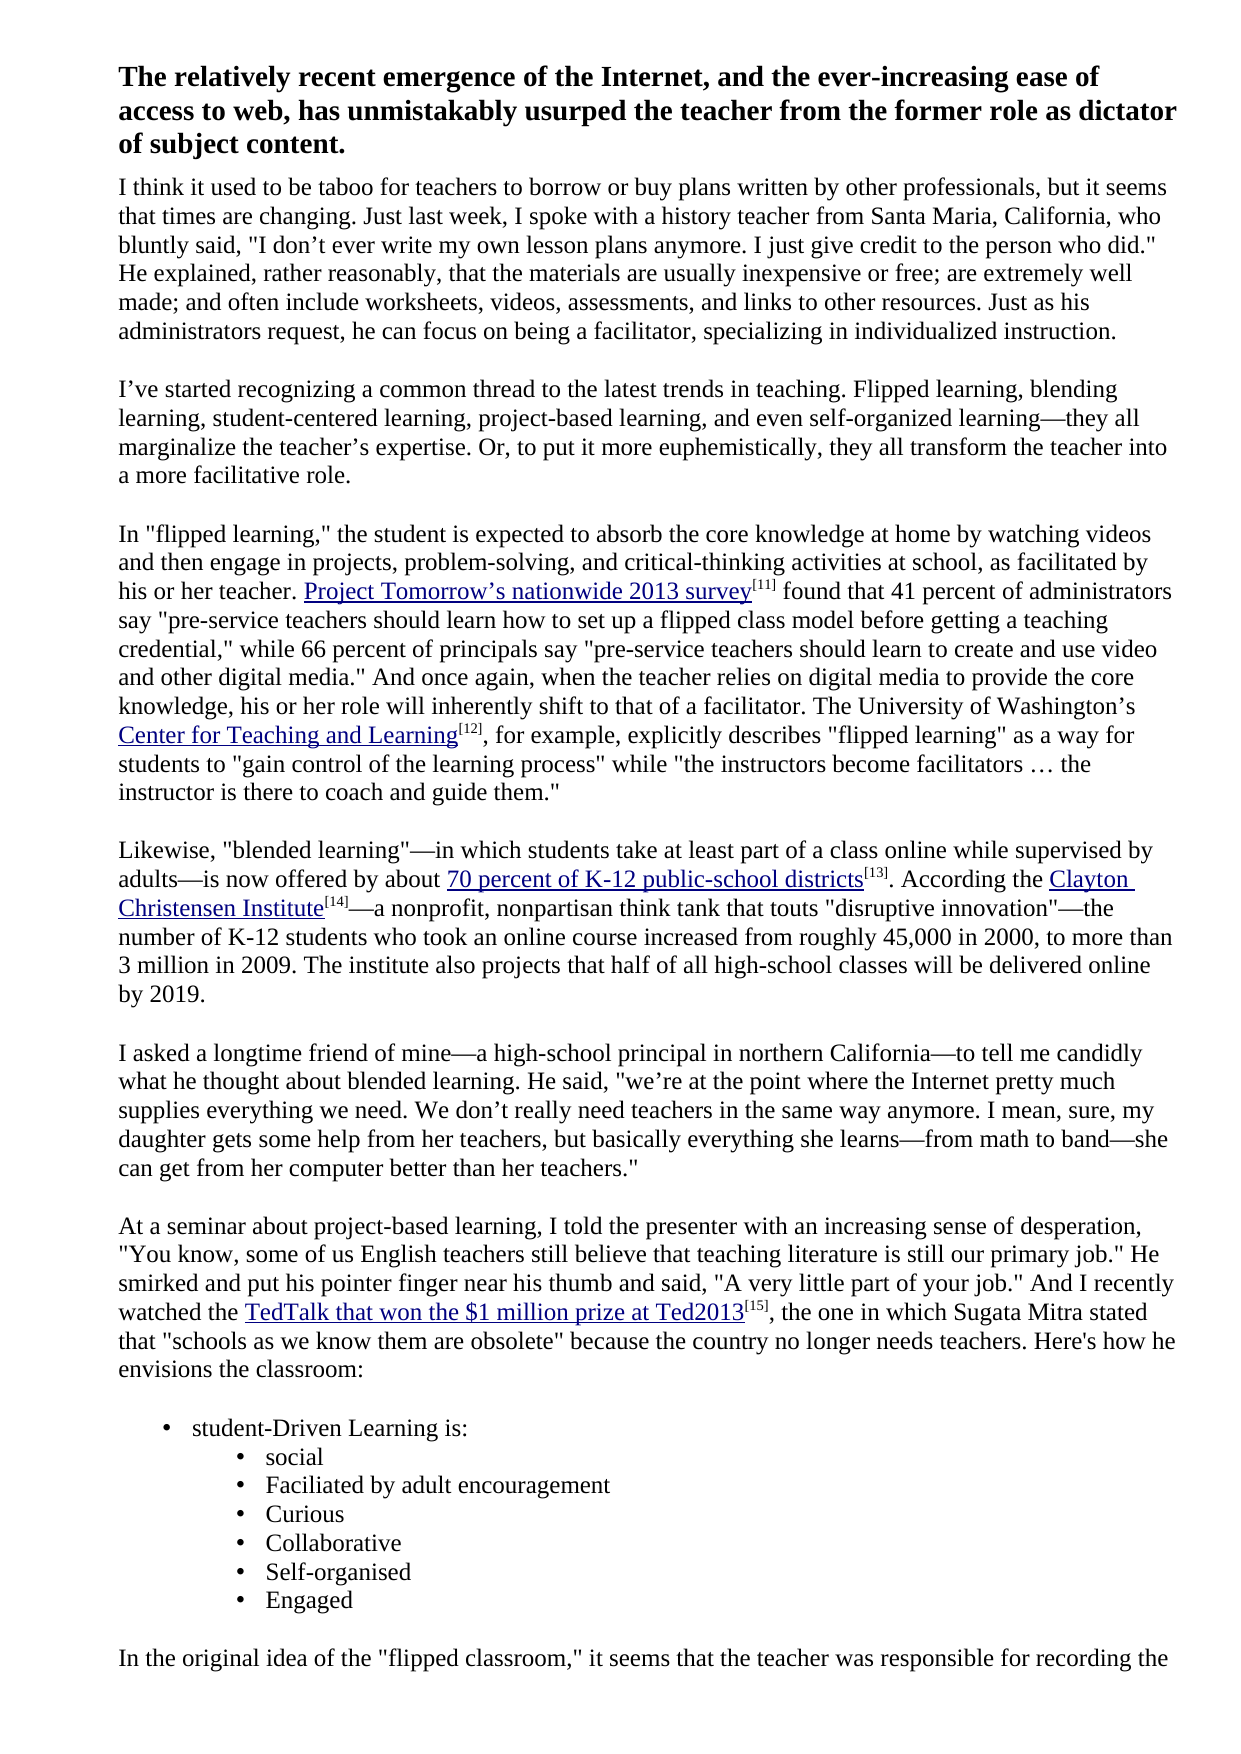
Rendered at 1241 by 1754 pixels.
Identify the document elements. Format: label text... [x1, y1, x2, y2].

list Engaged [236, 1585, 1181, 1614]
text Likewise, "blended learning"—in which students take at least part of a class online while supervised by adults—is now offered by about 70 percent of K-12 public-school districts. According the Clayton Christensen Institute—a nonprofit, nonpartisan think tank that touts "disruptive innovation"—the number of K-12 students who took an online course increased from roughly 45,000 in 2000, to more than 3 million in 2009. The institute also projects that half of all high-school classes will be delivered online by 2019. [118, 836, 1181, 1008]
list Collaborative [236, 1528, 1181, 1557]
text I’ve started recognizing a common thread to the latest trends in teaching. Flipped learning, blending learning, student-centered learning, project-based learning, and even self-organized learning—they all marginalize the teacher’s expertise. Or, to put it more euphemistically, they all transform the teacher into a more facilitative role. [118, 374, 1181, 489]
list student-Driven Learning is: [162, 1413, 1181, 1442]
text In "flipped learning," the student is expected to absorb the core knowledge at home by watching videos and then engage in projects, problem-solving, and critical-thinking activities at school, as facilitated by his or her teacher. Project Tomorrow’s nationwide 2013 survey found that 41 percent of administrators say "pre-service teachers should learn how to set up a flipped class model before getting a teaching credential," while 66 percent of principals say "pre-service teachers should learn to create and use video and other digital media." And once again, when the teacher relies on digital media to provide the core knowledge, his or her role will inherently shift to that of a facilitator. The University of Washington’s Center for Teaching and Learning, for example, explicitly describes "flipped learning" as a way for students to "gain control of the learning process" while "the instructors become facilitators … the instructor is there to coach and guide them." [118, 519, 1181, 806]
list Self-organised [236, 1557, 1181, 1585]
text I asked a longtime friend of mine—a high-school principal in northern California—to tell me candidly what he thought about blended learning. He said, "we’re at the point where the Internet pretty much supplies everything we need. We don’t really need teachers in the same way anymore. I mean, sure, my daughter gets some help from her teachers, but basically everything she learns—from math to band—she can get from her computer better than her teachers." [118, 1038, 1181, 1181]
text At a seminar about project-based learning, I told the presenter with an increasing sense of desperation, "You know, some of us English teachers still believe that teaching literature is still our primary job." He smirked and put his pointer finger near his thumb and said, "A very little part of your job." And I recently watched the TedTalk that won the $1 million prize at Ted2013, the one in which Sugata Mitra stated that "schools as we know them are obsolete" because the country no longer needs teachers. Here's how he envisions the classroom: [118, 1211, 1181, 1383]
text In the original idea of the "flipped classroom," it seems that the teacher was responsible for recording the [118, 1643, 1181, 1672]
list social [236, 1442, 1181, 1470]
list Faciliated by adult encouragement [236, 1470, 1181, 1499]
text I think it used to be taboo for teachers to borrow or buy plans written by other professionals, but it seems that times are changing. Just last week, I spoke with a history teacher from Santa Maria, California, who bluntly said, "I don’t ever write my own lesson plans anymore. I just give credit to the person who did." He explained, rather reasonably, that the materials are usually inexpensive or free; are extremely well made; and often include worksheets, videos, assessments, and links to other resources. Just as his administrators request, he can focus on being a facilitator, specializing in individualized instruction. [118, 172, 1181, 345]
list Curious [236, 1499, 1181, 1528]
subtitle The relatively recent emergence of the Internet, and the ever-increasing ease of access to web, has unmistakably usurped the teacher from the former role as dictator of subject content. [118, 59, 1181, 160]
